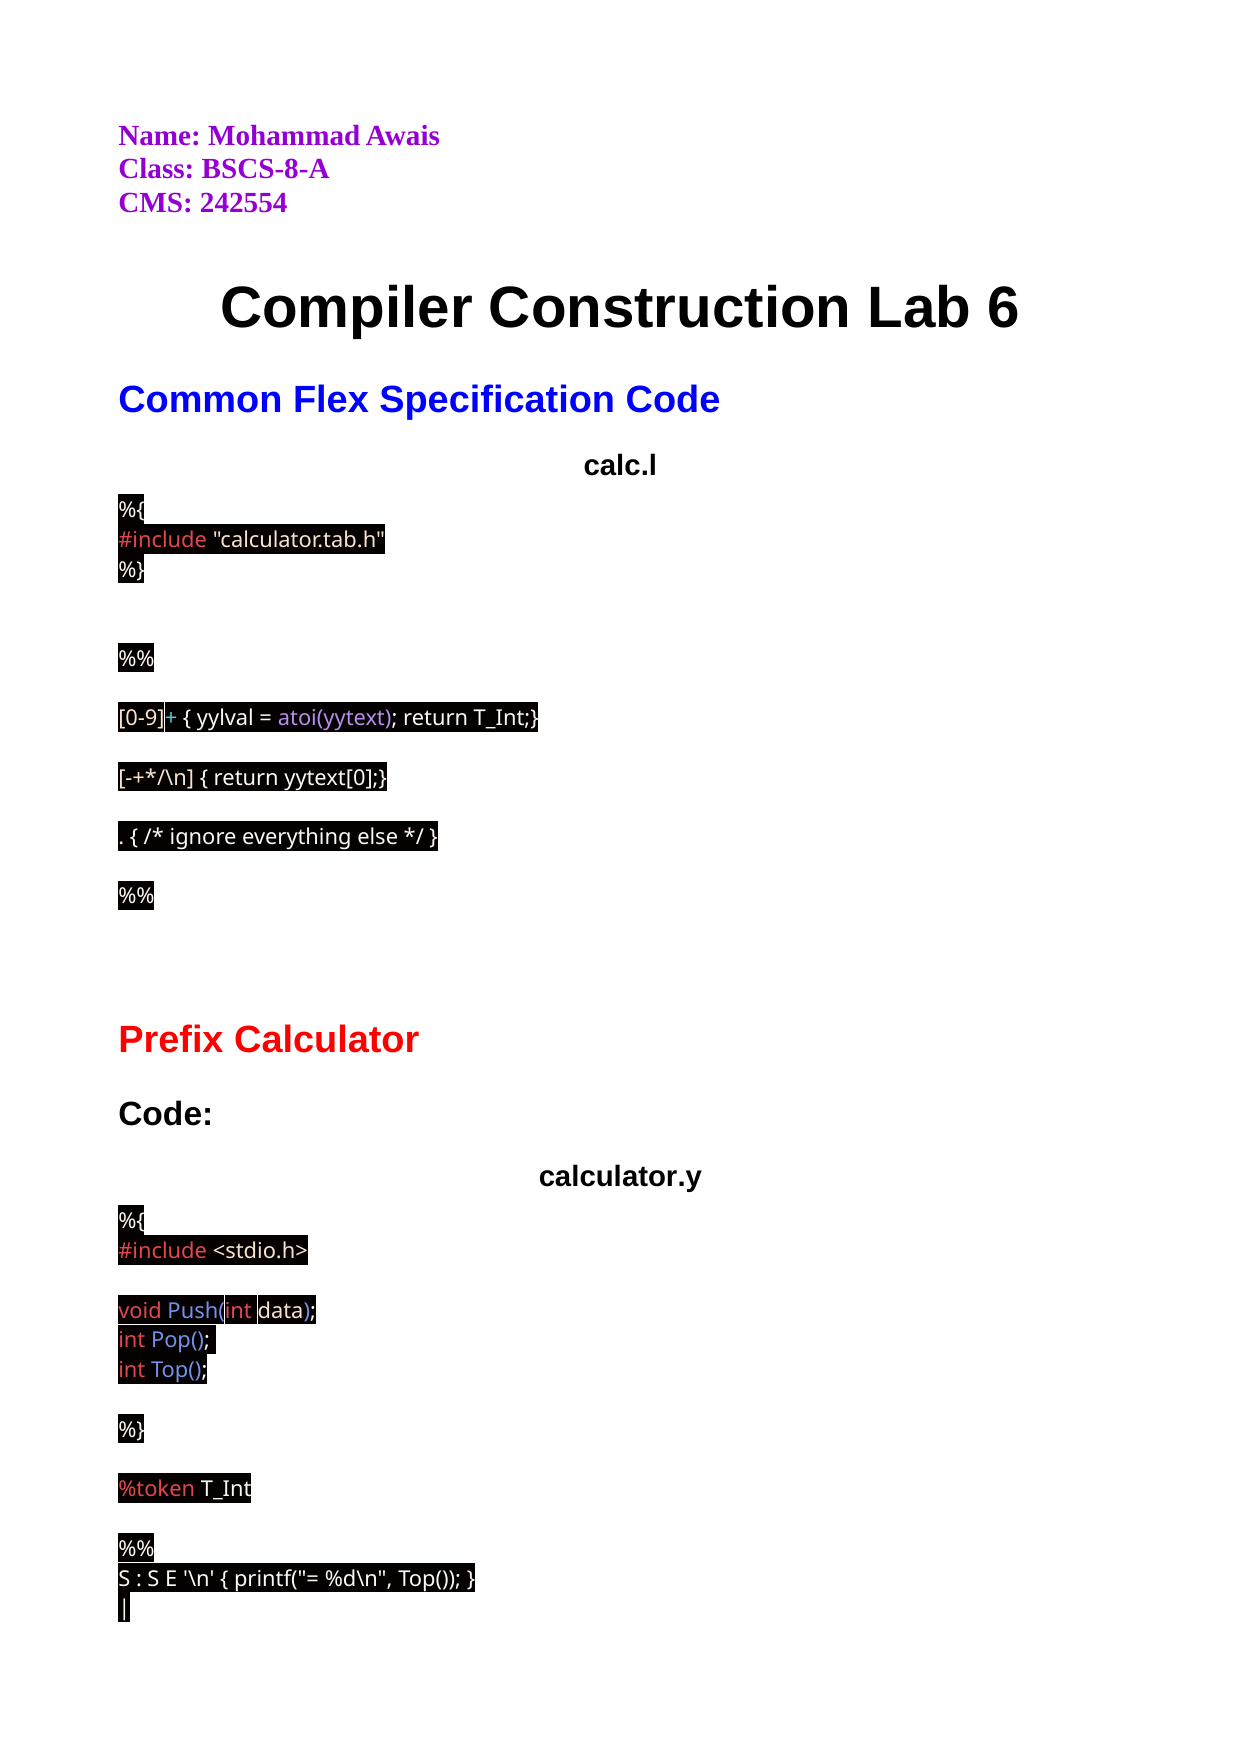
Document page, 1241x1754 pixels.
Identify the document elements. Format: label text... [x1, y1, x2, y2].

text | [118, 1592, 1122, 1622]
text void Push(int data); [118, 1295, 1122, 1324]
text %{ [118, 494, 1122, 524]
subtitle Common Flex Specification Code [118, 377, 1122, 421]
text %} [118, 1414, 1122, 1443]
text Class: BSCS-8-A [118, 152, 1122, 185]
subtitle Code: [118, 1093, 1122, 1132]
text #include "calculator.tab.h" [118, 524, 1122, 554]
text [0-9]+ { yylval = atoi(yytext); return T_Int;} [118, 702, 1122, 732]
subtitle calc.l [118, 448, 1122, 482]
text %token T_Int [118, 1473, 1122, 1503]
text int Top(); [118, 1354, 1122, 1384]
text CMS: 242554 [118, 185, 1122, 219]
text %} [118, 554, 1122, 583]
title Compiler Construction Lab 6 [118, 272, 1122, 339]
text %% [118, 643, 1122, 672]
text %% [118, 881, 1122, 910]
text %{ [118, 1205, 1122, 1235]
text int Pop(); [118, 1324, 1122, 1354]
text . { /* ignore everything else */ } [118, 821, 1122, 851]
text #include <stdio.h> [118, 1235, 1122, 1265]
subtitle calculator.y [118, 1159, 1122, 1193]
text [-+*/\n] { return yytext[0];} [118, 762, 1122, 791]
subtitle Prefix Calculator [118, 1016, 1122, 1060]
text %% [118, 1533, 1122, 1562]
text Name: Mohammad Awais [118, 118, 1122, 152]
text S : S E '\n' { printf("= %d\n", Top()); } [118, 1562, 1122, 1592]
